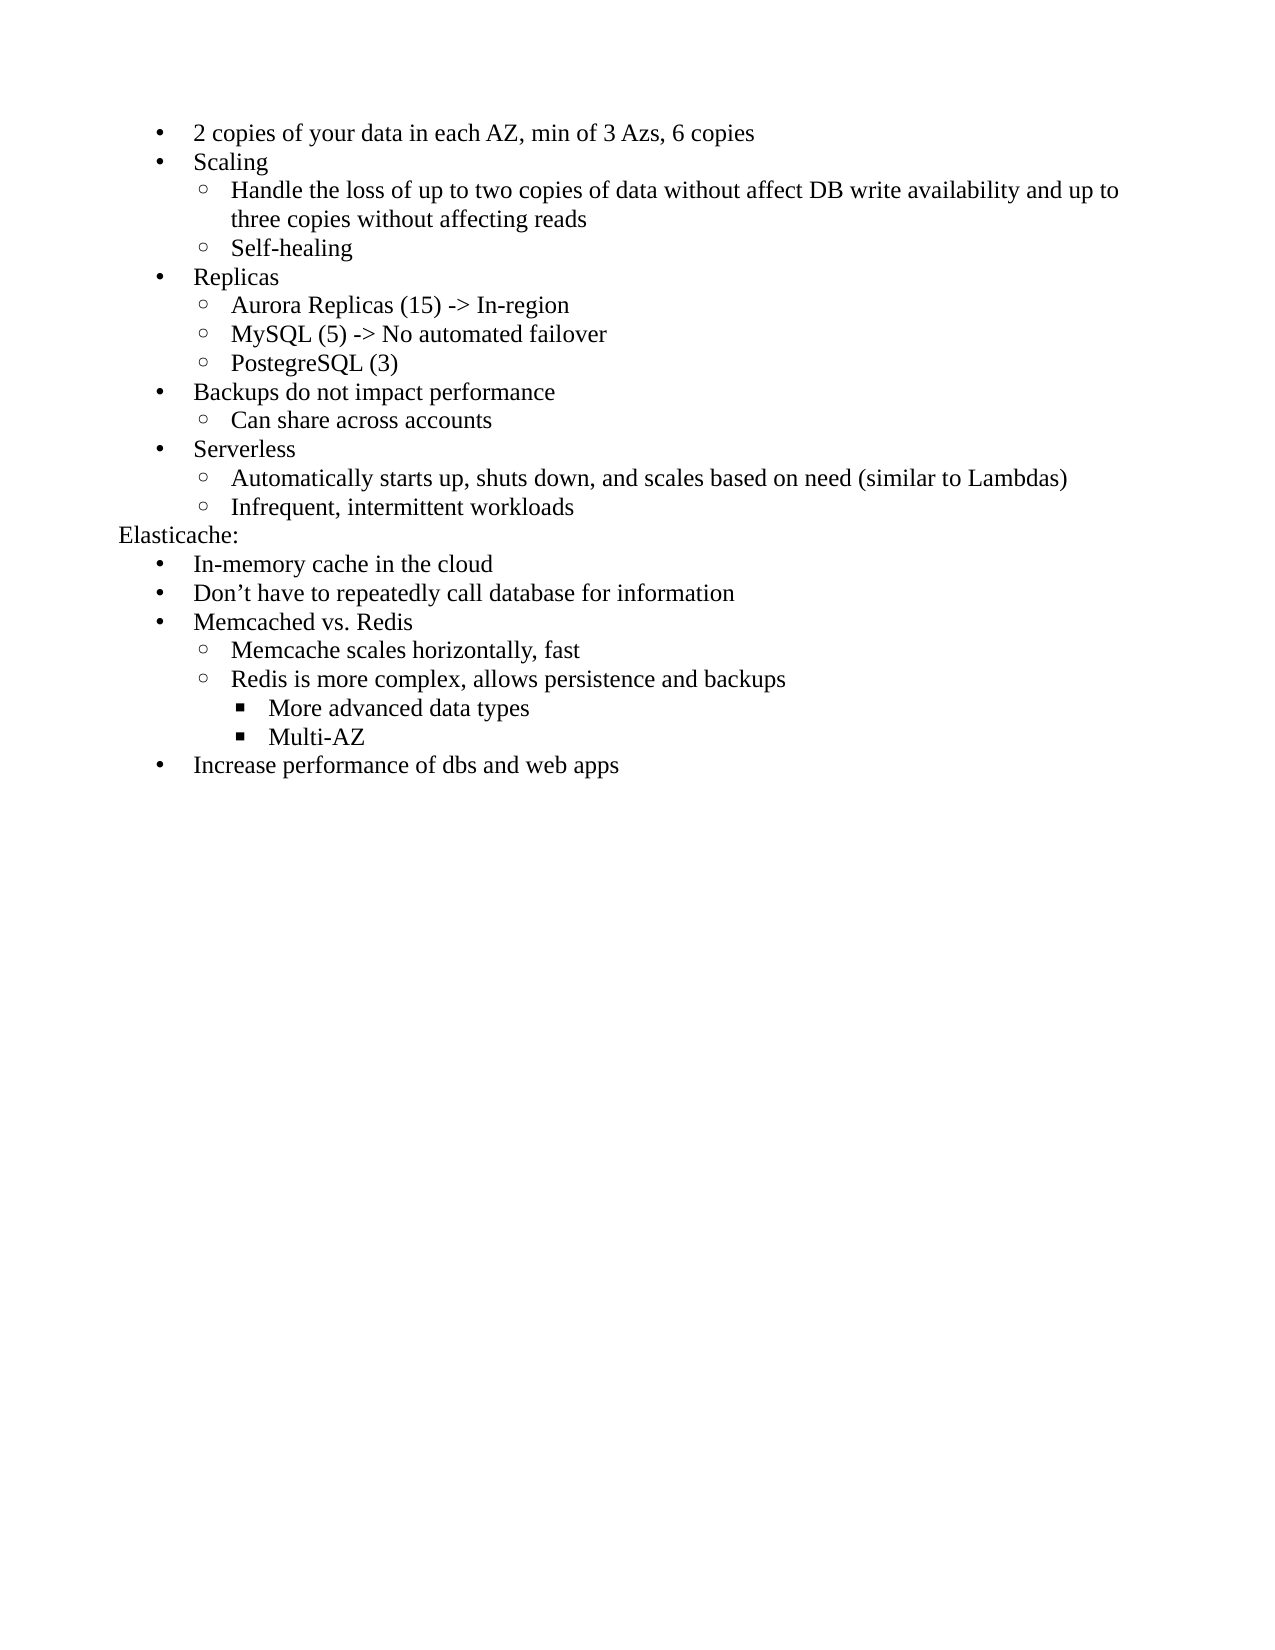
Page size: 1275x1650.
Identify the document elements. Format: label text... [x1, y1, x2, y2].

list Backups do not impact performance [156, 377, 1157, 406]
list Multi-AZ [231, 722, 1157, 751]
list More advanced data types [231, 693, 1157, 722]
list Redis is more complex, allows persistence and backups [193, 664, 1157, 693]
list Handle the loss of up to two copies of data without affect DB write availability and up to three copies without affecting reads [193, 176, 1157, 233]
list Aurora Replicas (15) -> In-region [193, 291, 1157, 319]
list Increase performance of dbs and web apps [156, 751, 1157, 779]
list Can share across accounts [193, 406, 1157, 434]
list Don’t have to repeatedly call database for information [156, 578, 1157, 607]
list Infrequent, intermittent workloads [193, 492, 1157, 521]
list Scaling [156, 147, 1157, 176]
list PostegreSQL (3) [193, 348, 1157, 377]
text Elasticache: [118, 521, 1157, 549]
list Self-healing [193, 233, 1157, 262]
list Automatically starts up, shuts down, and scales based on need (similar to Lambdas) [193, 463, 1157, 492]
list Serverless [156, 434, 1157, 463]
list Replicas [156, 262, 1157, 291]
list Memcache scales horizontally, fast [193, 636, 1157, 664]
list In-memory cache in the cloud [156, 549, 1157, 578]
list Memcached vs. Redis [156, 607, 1157, 636]
list 2 copies of your data in each AZ, min of 3 Azs, 6 copies [156, 118, 1157, 147]
list MySQL (5) -> No automated failover [193, 319, 1157, 348]
